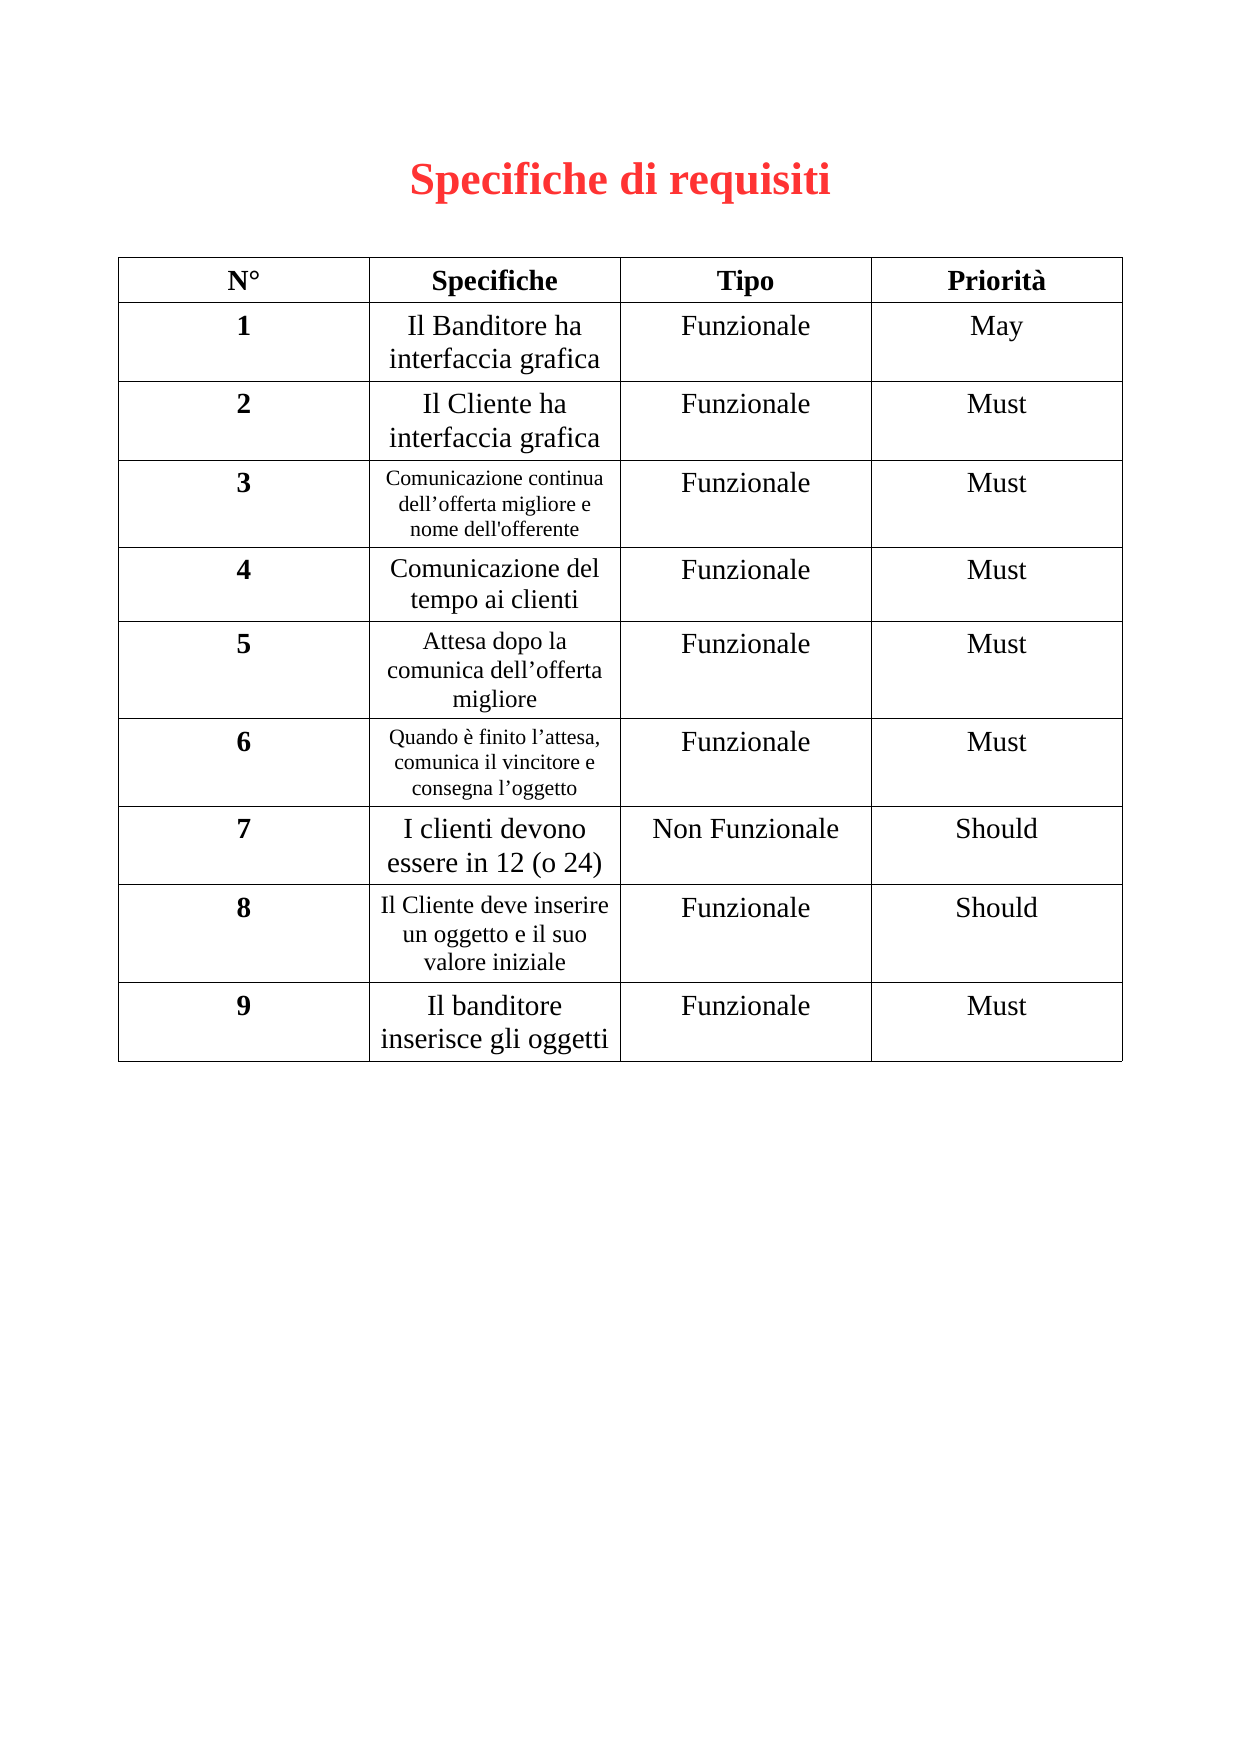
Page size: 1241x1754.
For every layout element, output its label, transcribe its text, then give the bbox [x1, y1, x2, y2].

table_cell Il Cliente deve inserire un oggetto e il suo valore iniziale [370, 885, 620, 982]
table_cell 2 [119, 382, 369, 459]
table_cell Il banditore inserisce gli oggetti [370, 983, 620, 1061]
table_cell Quando è finito l’attesa, comunica il vincitore e consegna l’oggetto [370, 719, 620, 806]
table_cell Should [872, 807, 1122, 884]
table_cell Il Cliente ha interfaccia grafica [370, 382, 620, 459]
text Specifiche di requisiti [118, 152, 1122, 204]
table_cell 5 [119, 622, 369, 718]
table_cell 9 [119, 983, 369, 1061]
table_cell Il Banditore ha interfaccia grafica [370, 303, 620, 381]
table_cell Should [872, 885, 1122, 982]
table_cell Funzionale [621, 622, 871, 718]
table_cell Funzionale [621, 885, 871, 982]
table_cell 4 [119, 548, 369, 621]
table_cell Must [872, 382, 1122, 459]
table_cell Funzionale [621, 983, 871, 1061]
table_cell Funzionale [621, 303, 871, 381]
table_cell Non Funzionale [621, 807, 871, 884]
table_cell May [872, 303, 1122, 381]
table_cell Attesa dopo la comunica dell’offerta migliore [370, 622, 620, 718]
table_cell 8 [119, 885, 369, 982]
table_cell 3 [119, 461, 369, 547]
table_cell Must [872, 461, 1122, 547]
table_cell I clienti devono essere in 12 (o 24) [370, 807, 620, 884]
table_header N° [119, 258, 369, 302]
table_header Tipo [621, 258, 871, 302]
table_cell Funzionale [621, 461, 871, 547]
table_cell Must [872, 983, 1122, 1061]
table_cell Funzionale [621, 382, 871, 459]
table_cell Must [872, 719, 1122, 806]
table_header Specifiche [370, 258, 620, 302]
table_cell 7 [119, 807, 369, 884]
table_header Priorità [872, 258, 1122, 302]
table_cell Funzionale [621, 548, 871, 621]
table_cell Must [872, 622, 1122, 718]
table_cell Funzionale [621, 719, 871, 806]
table_cell 1 [119, 303, 369, 381]
table_cell 6 [119, 719, 369, 806]
table_cell Must [872, 548, 1122, 621]
table_cell Comunicazione del tempo ai clienti [370, 548, 620, 621]
table_cell Comunicazione continua dell’offerta migliore e nome dell'offerente [370, 461, 620, 547]
